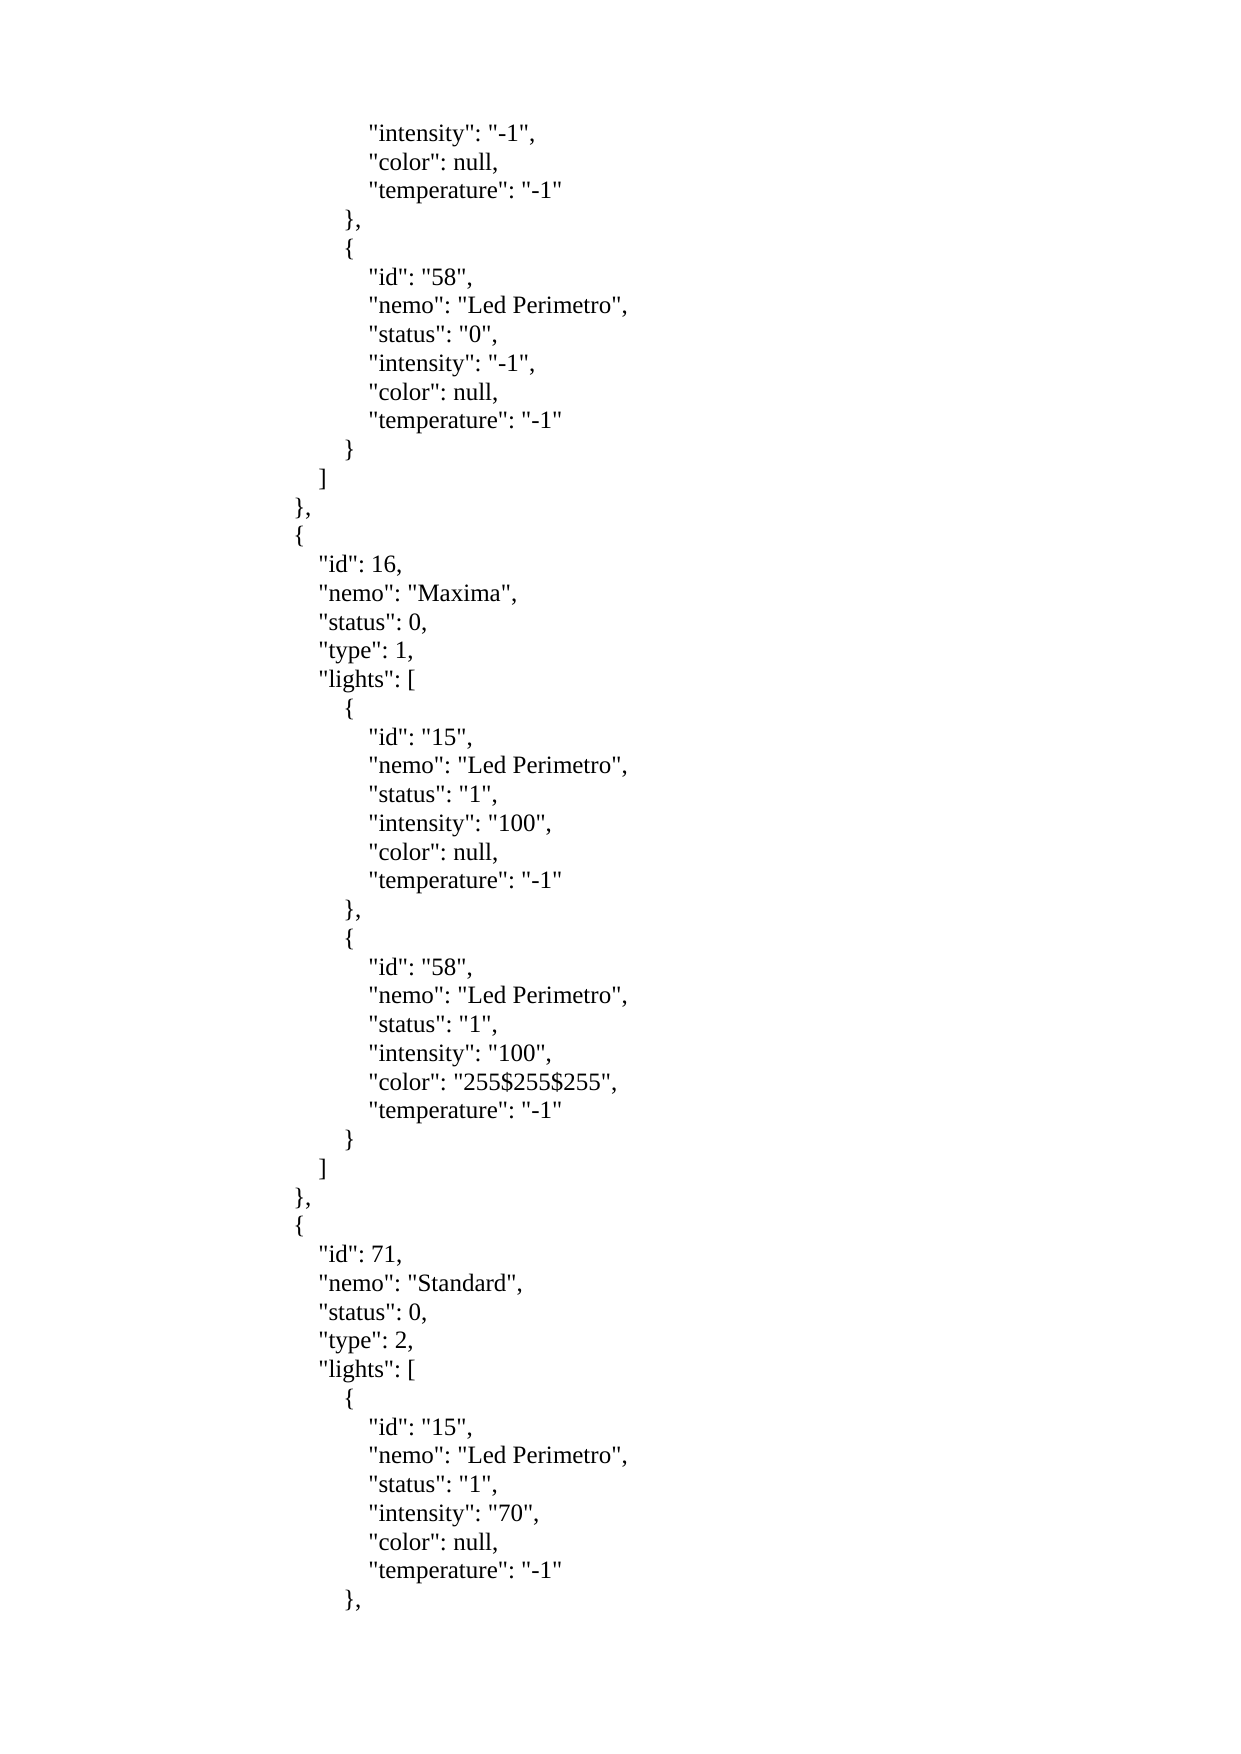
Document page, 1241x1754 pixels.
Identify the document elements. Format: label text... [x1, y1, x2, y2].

text "color": "255$255$255", [118, 1067, 1122, 1096]
text ] [118, 463, 1122, 492]
text "status": "1", [118, 1469, 1122, 1498]
text "temperature": "-1" [118, 1096, 1122, 1124]
text "intensity": "100", [118, 808, 1122, 837]
text "intensity": "70", [118, 1498, 1122, 1527]
text "lights": [ [118, 664, 1122, 693]
text "type": 2, [118, 1326, 1122, 1354]
text "nemo": "Standard", [118, 1268, 1122, 1297]
text }, [118, 204, 1122, 233]
text "nemo": "Maxima", [118, 578, 1122, 607]
text "id": "15", [118, 1412, 1122, 1441]
text "nemo": "Led Perimetro", [118, 291, 1122, 319]
text { [118, 923, 1122, 952]
text }, [118, 1584, 1122, 1613]
text "temperature": "-1" [118, 866, 1122, 894]
text "color": null, [118, 1527, 1122, 1556]
text "status": "1", [118, 1009, 1122, 1038]
text "intensity": "-1", [118, 118, 1122, 147]
text "id": "58", [118, 262, 1122, 291]
text "temperature": "-1" [118, 176, 1122, 204]
text ] [118, 1153, 1122, 1182]
text }, [118, 894, 1122, 923]
text "status": "1", [118, 779, 1122, 808]
text "status": 0, [118, 607, 1122, 636]
text "status": 0, [118, 1297, 1122, 1326]
text { [118, 1383, 1122, 1412]
text "id": 16, [118, 549, 1122, 578]
text "temperature": "-1" [118, 1556, 1122, 1584]
text "color": null, [118, 377, 1122, 406]
text "color": null, [118, 837, 1122, 866]
text "intensity": "-1", [118, 348, 1122, 377]
text "nemo": "Led Perimetro", [118, 751, 1122, 779]
text "lights": [ [118, 1354, 1122, 1383]
text { [118, 521, 1122, 549]
text "id": "58", [118, 952, 1122, 981]
text }, [118, 492, 1122, 521]
text "id": 71, [118, 1239, 1122, 1268]
text "nemo": "Led Perimetro", [118, 981, 1122, 1009]
text { [118, 1211, 1122, 1239]
text { [118, 693, 1122, 722]
text "color": null, [118, 147, 1122, 176]
text } [118, 1124, 1122, 1153]
text { [118, 233, 1122, 262]
text "type": 1, [118, 636, 1122, 664]
text "intensity": "100", [118, 1038, 1122, 1067]
text } [118, 434, 1122, 463]
text "id": "15", [118, 722, 1122, 751]
text "nemo": "Led Perimetro", [118, 1441, 1122, 1469]
text "status": "0", [118, 319, 1122, 348]
text }, [118, 1182, 1122, 1211]
text "temperature": "-1" [118, 406, 1122, 434]
